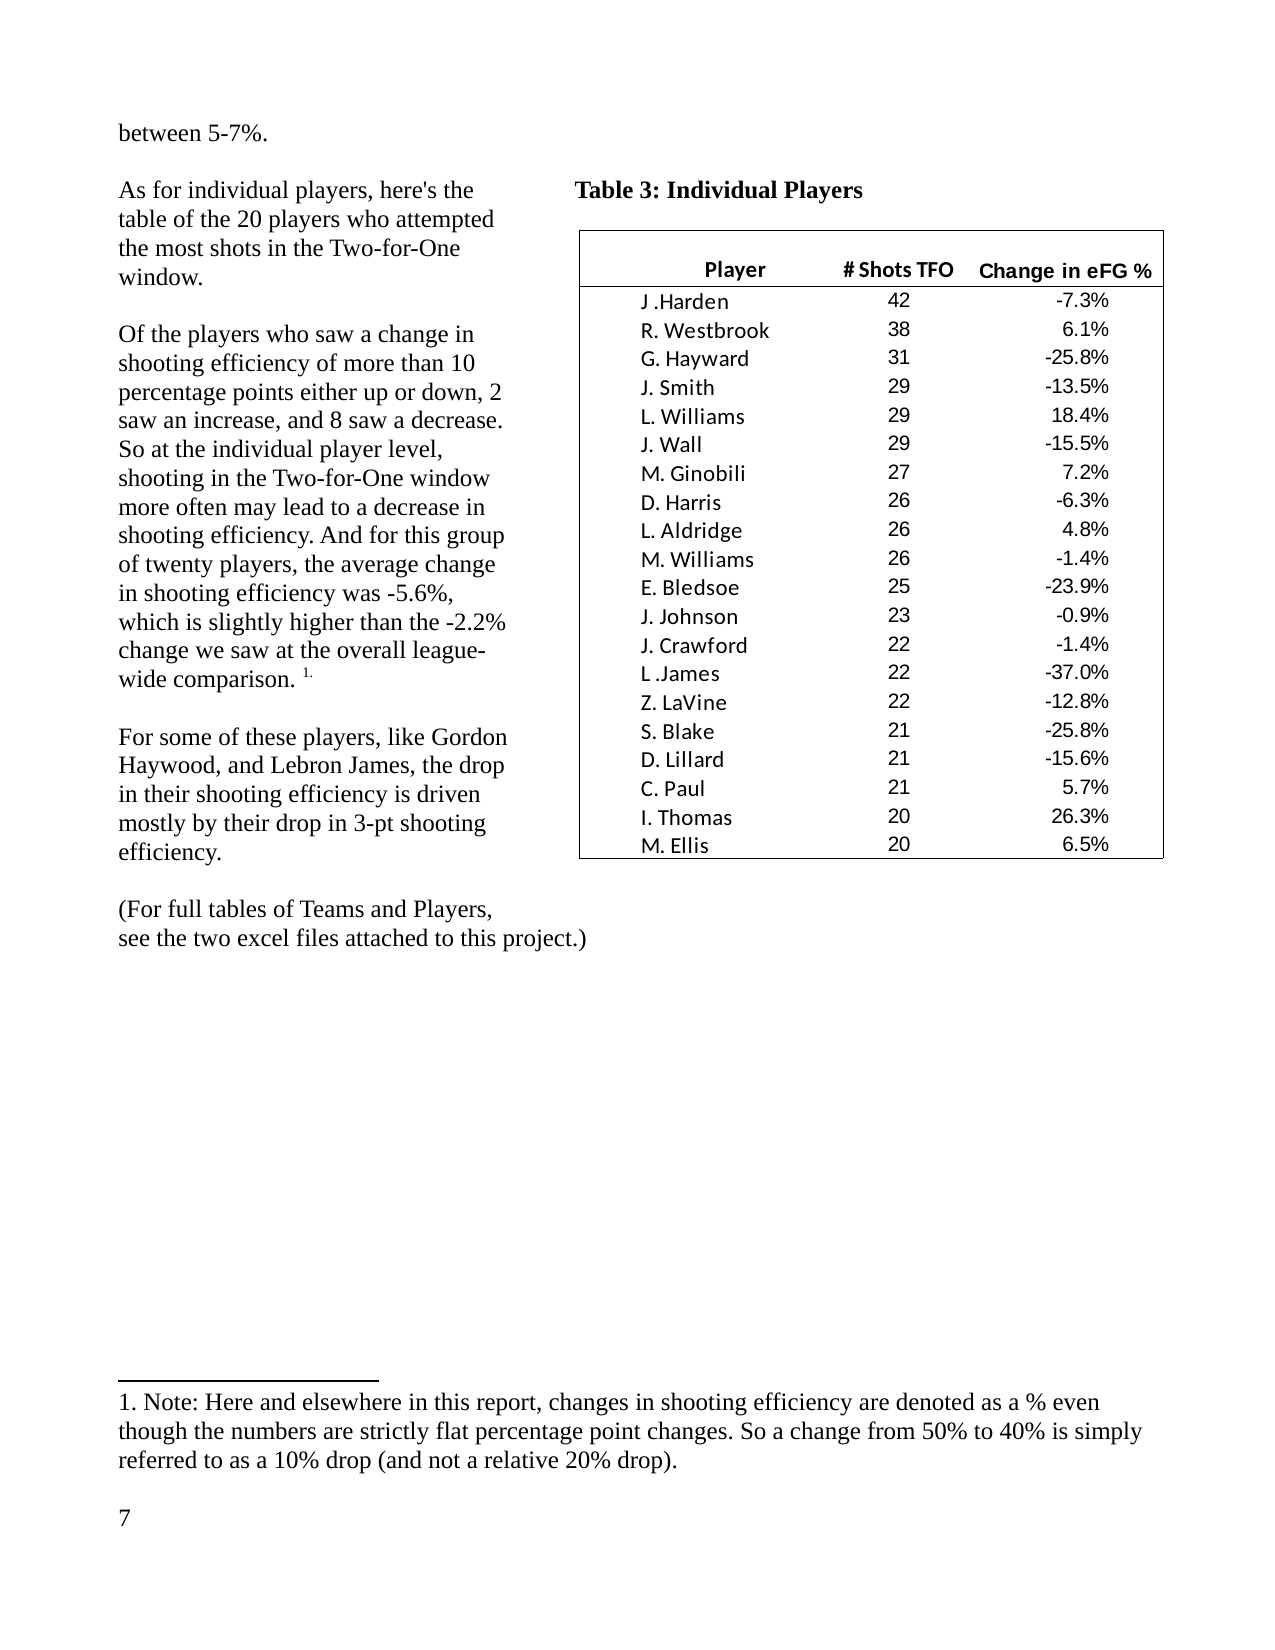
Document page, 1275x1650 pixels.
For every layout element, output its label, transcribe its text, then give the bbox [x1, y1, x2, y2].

text Of the players who saw a change in shooting efficiency of more than 10 percentage points either up or down, 2 saw an increase, and 8 saw a decrease. So at the individual player level, shooting in the Two-for-One window more often may lead to a decrease in shooting efficiency. And for this group of twenty players, the average change in shooting efficiency was -5.6%, which is slightly higher than the -2.2% change we saw at the overall league-wide comparison. [118, 319, 531, 693]
text Note: Here and elsewhere in this report, changes in shooting efficiency are denoted as a % even though the numbers are strictly flat percentage point changes. So a change from 50% to 40% is simply referred to as a 10% drop (and not a relative 20% drop). [118, 1387, 1157, 1474]
text As for individual players, here's the table of the 20 players who attempted the most shots in the Two-for-One window. [118, 176, 1196, 889]
text Table 3: Individual Players [531, 176, 1196, 204]
text For some of these players, like Gordon Haywood, and Lebron James, the drop in their shooting efficiency is driven mostly by their drop in 3-pt shooting efficiency. [118, 722, 531, 866]
text (For full tables of Teams and Players, see the two excel files attached to this project.) [118, 894, 1157, 952]
text between 5-7%. [118, 118, 1157, 147]
